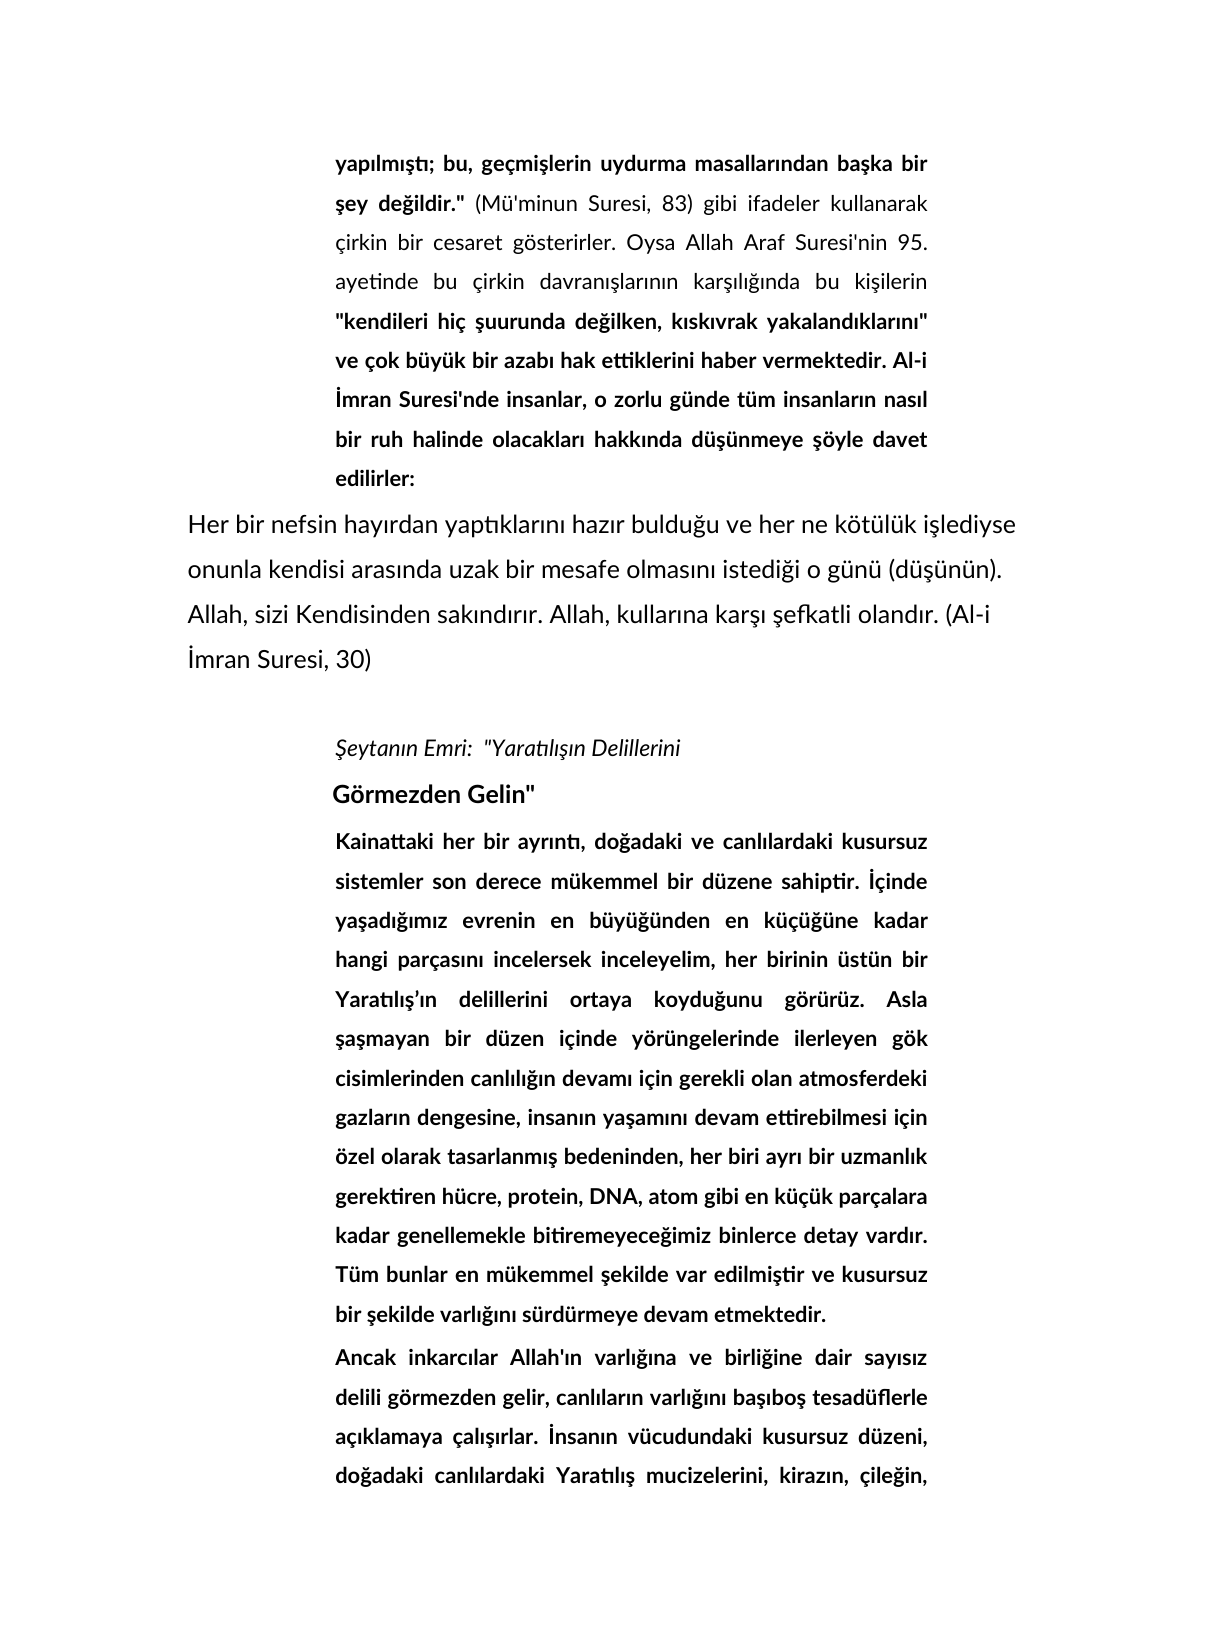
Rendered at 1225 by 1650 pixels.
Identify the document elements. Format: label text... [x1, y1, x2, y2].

text Şeytanın Emri: "Yaratılışın Delillerini [335, 734, 928, 761]
text Ancak inkarcılar Allah'ın varlığına ve birliğine dair sayısız delili görmezden gelir, canlıların varlığını başıboş tesadüflerle açıklamaya çalışırlar. İnsanın vücudundaki kusursuz düzeni, doğadaki canlılardaki Yaratılış mucizelerini, kirazın, çileğin, [335, 1344, 928, 1488]
text Her bir nefsin hayırdan yaptıklarını hazır bulduğu ve her ne kötülük işlediyse onunla kendisi arasında uzak bir mesafe olmasını istediği o günü (düşünün). Allah, sizi Kendisinden sakındırır. Allah, kullarına karşı şefkatli olandır. (Al-i İmran Suresi, 30) [187, 508, 1037, 673]
text yapılmıştı; bu, geçmişlerin uydurma masallarından başka bir şey değildir." (Mü'minun Suresi, 83) gibi ifadeler kullanarak çirkin bir cesaret gösterirler. Oysa Allah Araf Suresi'nin 95. ayetinde bu çirkin davranışlarının karşılığında bu kişilerin "kendileri hiç şuurunda değilken, kıskıvrak yakalandıklarını" ve çok büyük bir azabı hak ettiklerini haber vermektedir. Al-i İmran Suresi'nde insanlar, o zorlu günde tüm insanların nasıl bir ruh halinde olacakları hakkında düşünmeye şöyle davet edilirler: [335, 150, 928, 491]
text Görmezden Gelin" [297, 779, 928, 809]
text Kainattaki her bir ayrıntı, doğadaki ve canlılardaki kusursuz sistemler son derece mükemmel bir düzene sahiptir. İçinde yaşadığımız evrenin en büyüğünden en küçüğüne kadar hangi parçasını incelersek inceleyelim, her birinin üstün bir Yaratılış’ın delillerini ortaya koyduğunu görürüz. Asla şaşmayan bir düzen içinde yörüngelerinde ilerleyen gök cisimlerinden canlılığın devamı için gerekli olan atmosferdeki gazların dengesine, insanın yaşamını devam ettirebilmesi için özel olarak tasarlanmış bedeninden, her biri ayrı bir uzmanlık gerektiren hücre, protein, DNA, atom gibi en küçük parçalara kadar genellemekle bitiremeyeceğimiz binlerce detay vardır. Tüm bunlar en mükemmel şekilde var edilmiştir ve kusursuz bir şekilde varlığını sürdürmeye devam etmektedir. [335, 828, 928, 1327]
